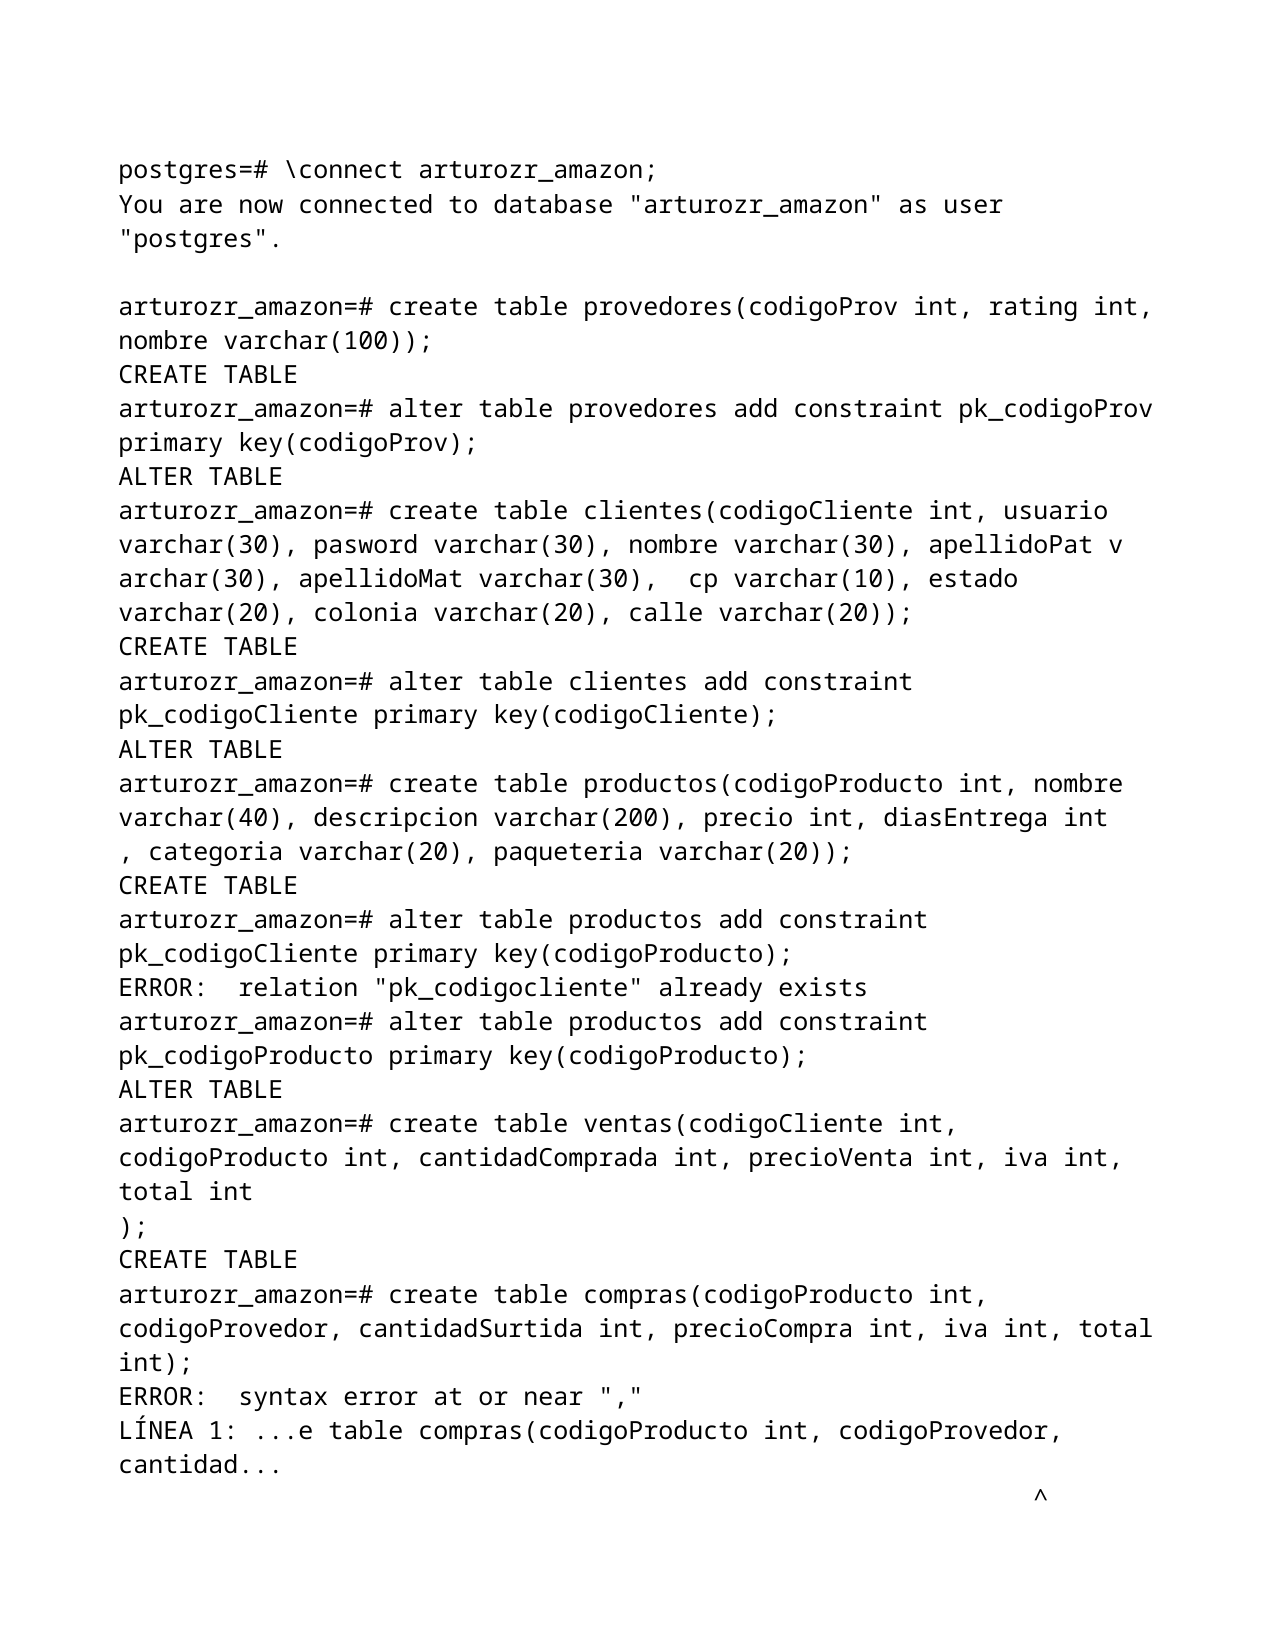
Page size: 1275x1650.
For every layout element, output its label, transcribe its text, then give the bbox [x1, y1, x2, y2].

text postgres=# \connect arturozr_amazon; You are now connected to database "arturozr_amazon" as user "postgres". arturozr_amazon=# create table provedores(codigoProv int, rating int, nombre varchar(100)); CREATE TABLE arturozr_amazon=# alter table provedores add constraint pk_codigoProv primary key(codigoProv); ALTER TABLE arturozr_amazon=# create table clientes(codigoCliente int, usuario varchar(30), pasword varchar(30), nombre varchar(30), apellidoPat v archar(30), apellidoMat varchar(30), cp varchar(10), estado varchar(20), colonia varchar(20), calle varchar(20)); CREATE TABLE arturozr_amazon=# alter table clientes add constraint pk_codigoCliente primary key(codigoCliente); ALTER TABLE arturozr_amazon=# create table productos(codigoProducto int, nombre varchar(40), descripcion varchar(200), precio int, diasEntrega int , categoria varchar(20), paqueteria varchar(20)); CREATE TABLE arturozr_amazon=# alter table productos add constraint pk_codigoCliente primary key(codigoProducto); ERROR: relation "pk_codigocliente" already exists arturozr_amazon=# alter table productos add constraint pk_codigoProducto primary key(codigoProducto); ALTER TABLE arturozr_amazon=# create table ventas(codigoCliente int, codigoProducto int, cantidadComprada int, precioVenta int, iva int, total int ); CREATE TABLE arturozr_amazon=# create table compras(codigoProducto int, codigoProvedor, cantidadSurtida int, precioCompra int, iva int, total int); ERROR: syntax error at or near "," LÍNEA 1: ...e table compras(codigoProducto int, codigoProvedor, cantidad... ^ [118, 118, 1157, 1515]
